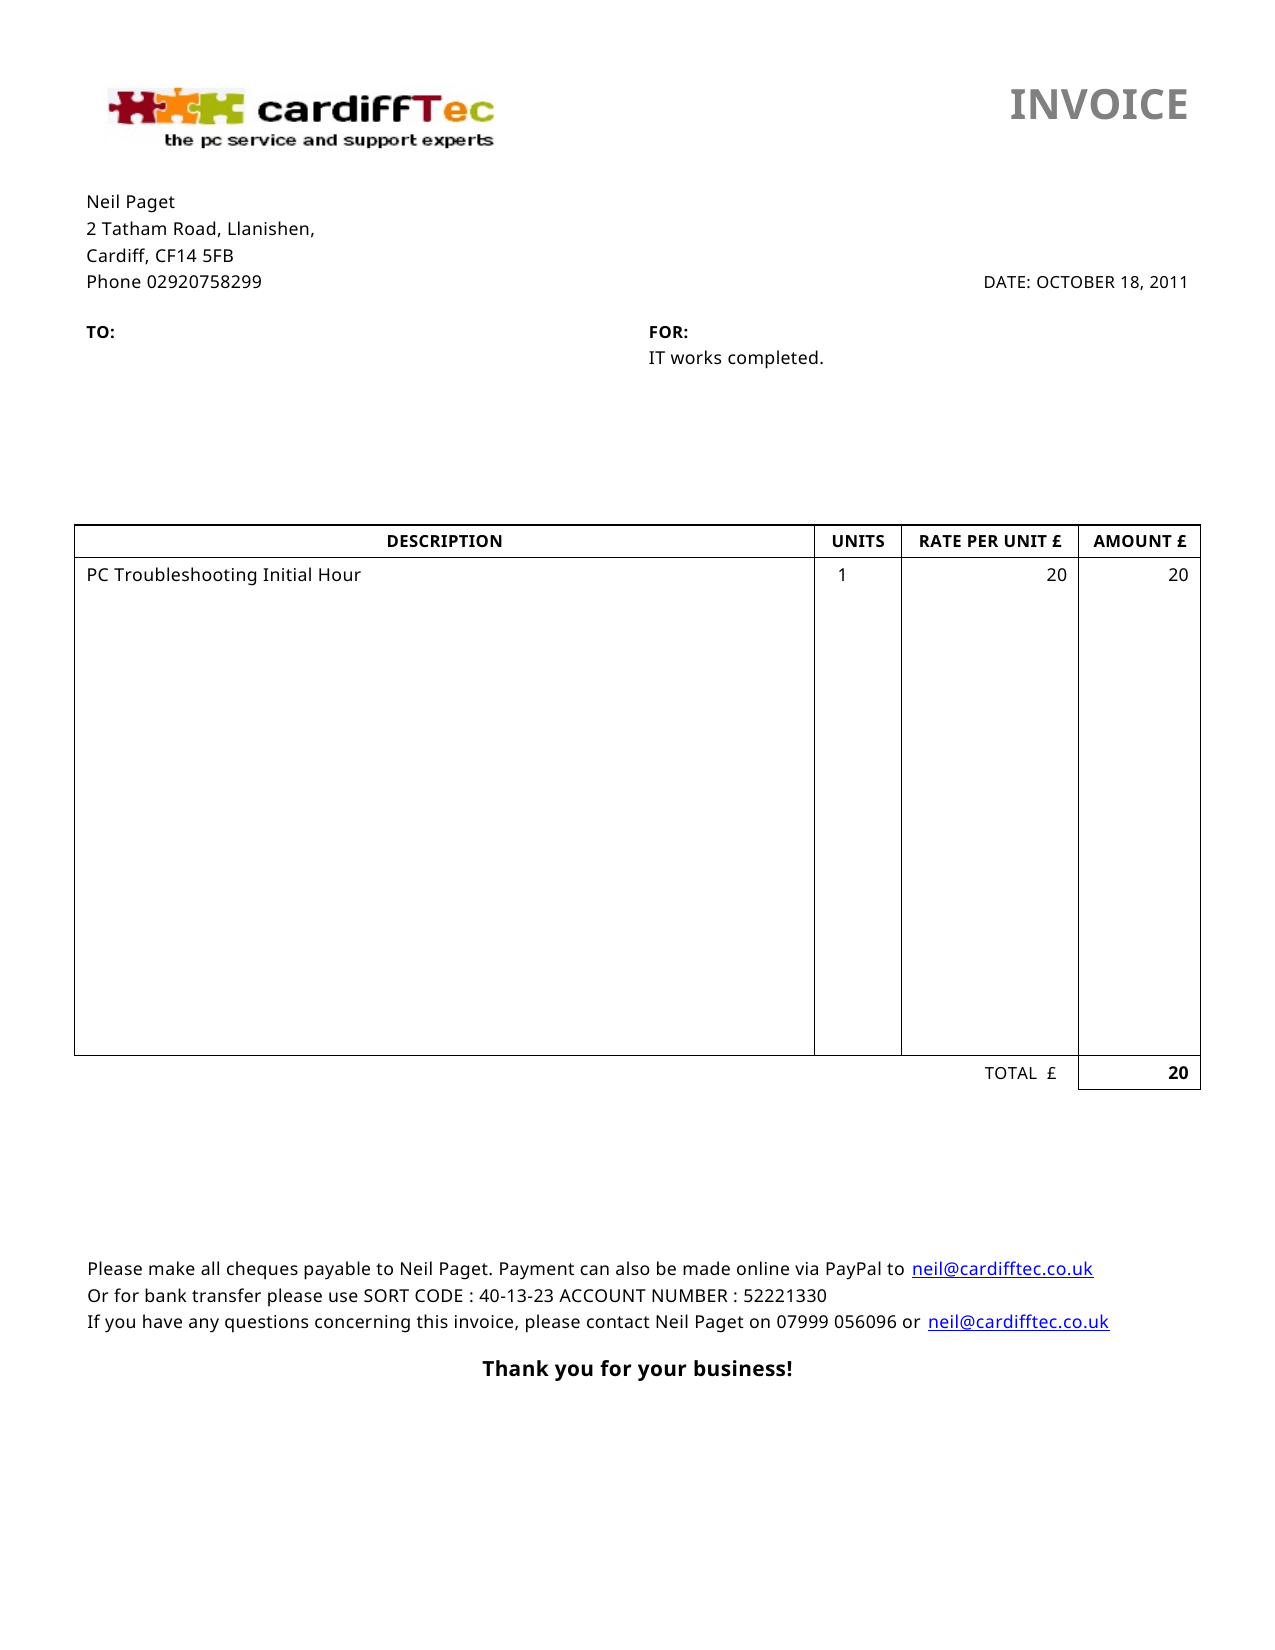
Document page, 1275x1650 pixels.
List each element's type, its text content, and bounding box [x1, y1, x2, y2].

table_cell [1079, 591, 1200, 624]
table_cell [815, 823, 901, 856]
table_cell [75, 790, 814, 823]
table_header Neil Paget 2 Tatham Road, Llanishen, Cardiff, CF14 5FB Phone 02920758299 [75, 75, 639, 294]
table_header For: IT works completed. [638, 320, 1200, 470]
table_cell [75, 856, 814, 889]
table_cell [815, 856, 901, 889]
table_cell [815, 923, 901, 956]
table_header RATE PER UNIT £ [902, 526, 1078, 557]
table_header UNITS [815, 526, 901, 557]
table_cell [75, 890, 814, 923]
table_cell [1079, 989, 1200, 1022]
table_cell [902, 923, 1078, 956]
table_cell [902, 823, 1078, 856]
table_cell [1079, 890, 1200, 923]
table_cell TOTAL £ [815, 1056, 1078, 1089]
table_cell [815, 989, 901, 1022]
table_header DESCRIPTION [75, 526, 814, 557]
table_cell [75, 691, 814, 724]
table_cell [75, 591, 814, 624]
table_cell [75, 823, 814, 856]
table_cell [902, 790, 1078, 823]
table_cell Date: October 18, 2011 [639, 158, 1200, 294]
table_cell [902, 956, 1078, 989]
table_cell [1079, 691, 1200, 724]
table_cell 20 [1079, 1056, 1200, 1089]
table_cell 20 [1079, 558, 1200, 591]
table_cell [902, 591, 1078, 624]
table_cell [815, 691, 901, 724]
table_cell [815, 757, 901, 790]
table_cell [75, 923, 814, 956]
table_cell [1079, 790, 1200, 823]
table_cell [902, 625, 1078, 658]
table_cell [75, 1056, 815, 1089]
table_cell [1079, 956, 1200, 989]
table_cell 1 [815, 558, 901, 591]
table_cell [902, 856, 1078, 889]
table_cell [815, 591, 901, 624]
table_cell [75, 1022, 814, 1055]
table_cell [1079, 923, 1200, 956]
table_cell [1079, 823, 1200, 856]
table_header AMOUNT £ [1079, 526, 1200, 557]
table_cell [75, 989, 814, 1022]
table_cell [1079, 625, 1200, 658]
table_cell [1079, 856, 1200, 889]
table_cell [815, 658, 901, 691]
table_cell [815, 956, 901, 989]
table_cell PC Troubleshooting Initial Hour [75, 558, 814, 591]
table_cell [75, 658, 814, 691]
table_cell [75, 625, 814, 658]
table_cell [1079, 658, 1200, 691]
table_cell [815, 724, 901, 757]
table_cell [902, 658, 1078, 691]
table_cell [815, 625, 901, 658]
table_header Please make all cheques payable to Neil Paget. Payment can also be made online via PayPal to neil@cardifftec.co.uk Or for bank transfer please use SORT CODE : 40-13-23 ACCOUNT NUMBER : 52221330 If you have any questions concerning this invoice, please contact Neil Paget on 07999 056096 or neil@cardifftec.co.uk [75, 1117, 1200, 1346]
table_cell [815, 890, 901, 923]
table_cell [1079, 724, 1200, 757]
table_cell [902, 1022, 1078, 1055]
table_cell [815, 1022, 901, 1055]
table_cell [75, 724, 814, 757]
table_header To: [75, 320, 637, 470]
table_cell [75, 757, 814, 790]
table_cell [902, 757, 1078, 790]
table_cell [75, 956, 814, 989]
table_cell Thank you for your business! [75, 1346, 1200, 1391]
table_cell [902, 890, 1078, 923]
table_cell 20 [902, 558, 1078, 591]
table_cell [902, 989, 1078, 1022]
table_cell [1079, 1022, 1200, 1055]
table_cell [902, 724, 1078, 757]
table_header INVOICE [639, 75, 1200, 158]
picture [102, 84, 508, 152]
table_cell [815, 790, 901, 823]
table_cell [1079, 757, 1200, 790]
table_cell [902, 691, 1078, 724]
